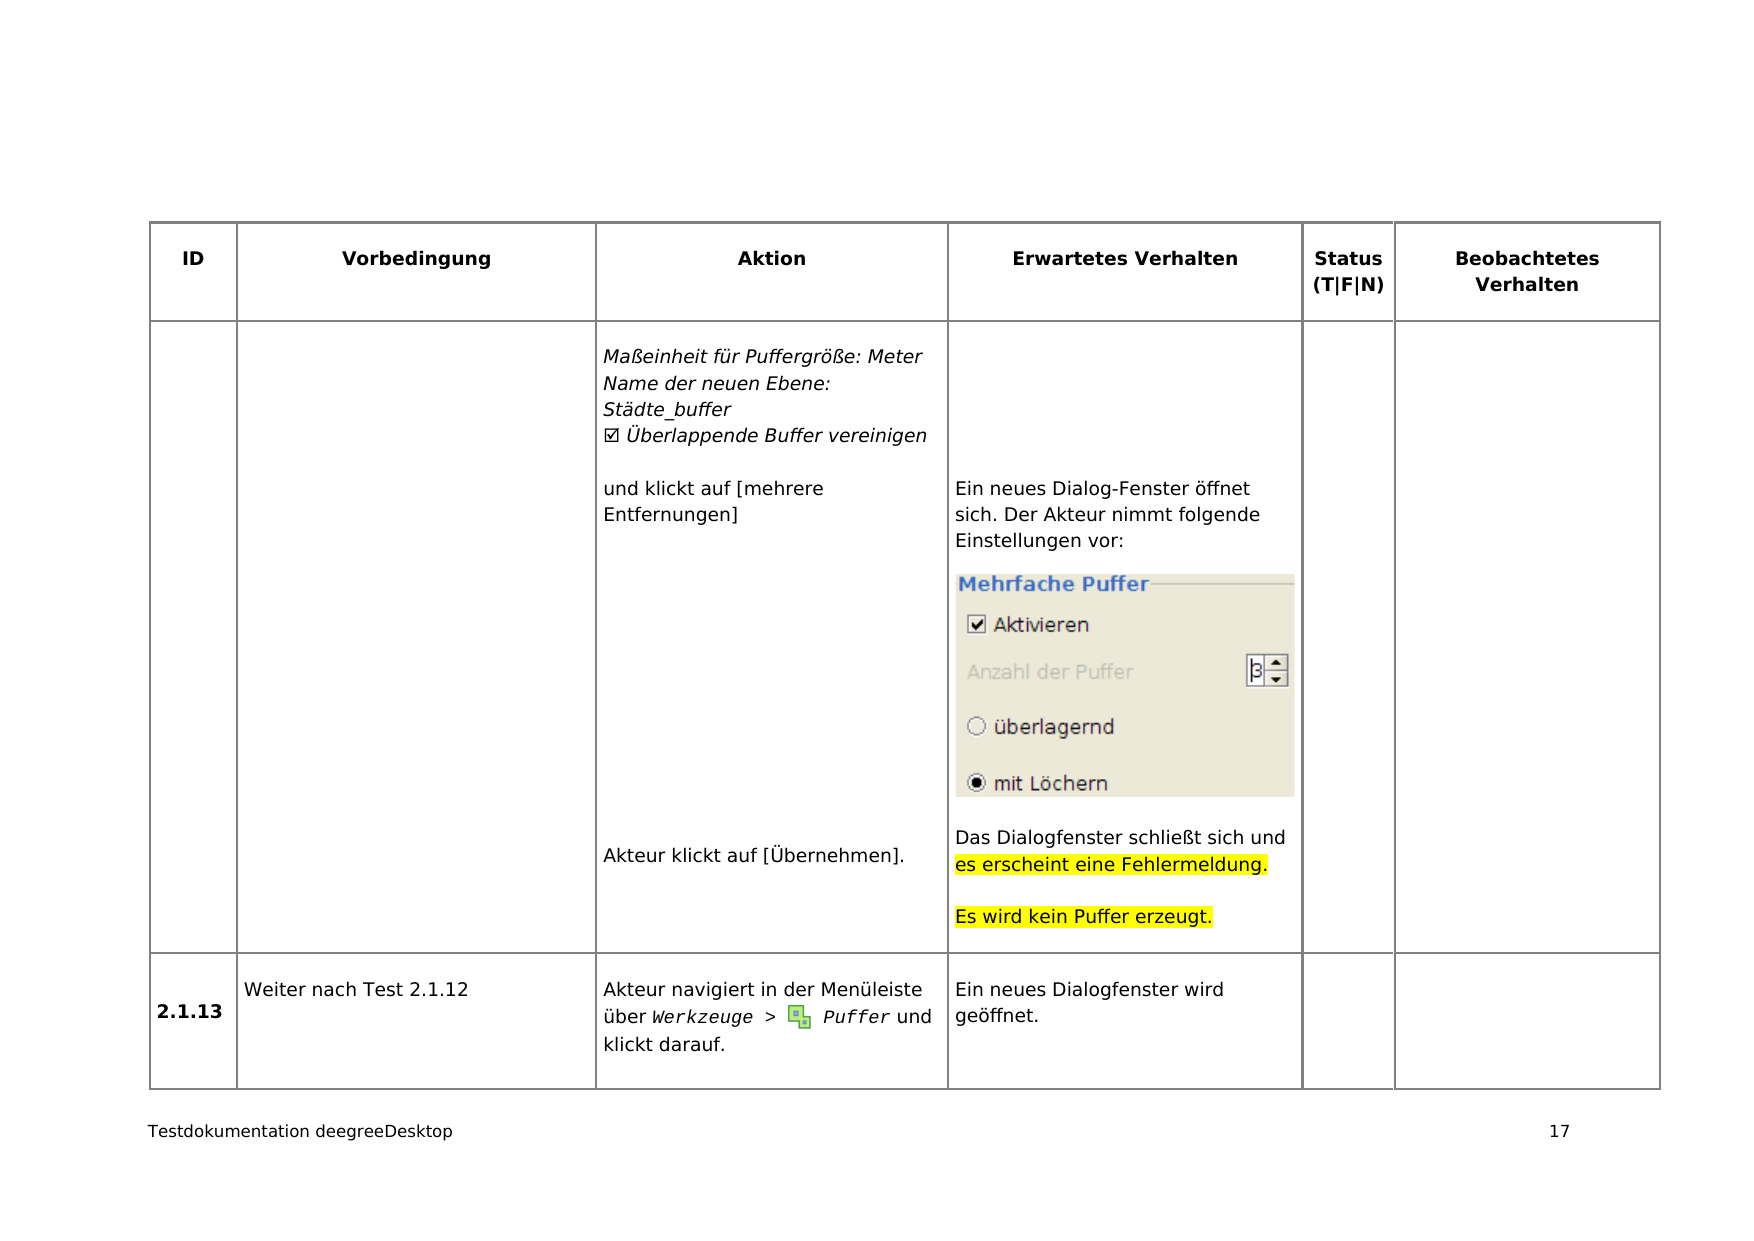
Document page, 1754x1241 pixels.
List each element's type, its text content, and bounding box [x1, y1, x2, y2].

table_cell [1304, 954, 1393, 1088]
table_cell [238, 322, 595, 952]
picture [787, 1004, 812, 1030]
table_cell [1304, 322, 1393, 952]
table_cell [1396, 322, 1659, 952]
table_cell Akteur navigiert in der Menüleiste über Werkzeuge > Puffer und klickt darauf. [597, 954, 947, 1088]
picture [955, 574, 1295, 797]
table_header Aktion [597, 224, 947, 320]
table_header Erwartetes Verhalten [949, 224, 1301, 320]
table_cell Weiter nach Test 2.1.12 [238, 954, 595, 1088]
table_cell [151, 954, 236, 1088]
table_header Beobachtetes Verhalten [1396, 224, 1659, 320]
table_header ID [151, 224, 236, 320]
table_header Vorbedingung [238, 224, 595, 320]
table_header Status (T|F|N) [1304, 224, 1393, 320]
table_cell Ein neues Dialogfenster wird geöffnet. [949, 954, 1301, 1088]
table_cell Ein neues Dialog-Fenster öffnet sich. Der Akteur nimmt folgende Einstellungen vor: Das Dialogfenster schließt sich und es erscheint eine Fehlermeldung. Es wird kein Puffer erzeugt. [949, 322, 1301, 952]
table_cell [1396, 954, 1659, 1088]
table_cell Maßeinheit für Puffergröße: Meter Name der neuen Ebene: Städte_buffer  Überlappende Buffer vereinigen und klickt auf [mehrere Entfernungen] Akteur klickt auf [Übernehmen]. [597, 322, 947, 952]
table_cell [151, 322, 236, 952]
